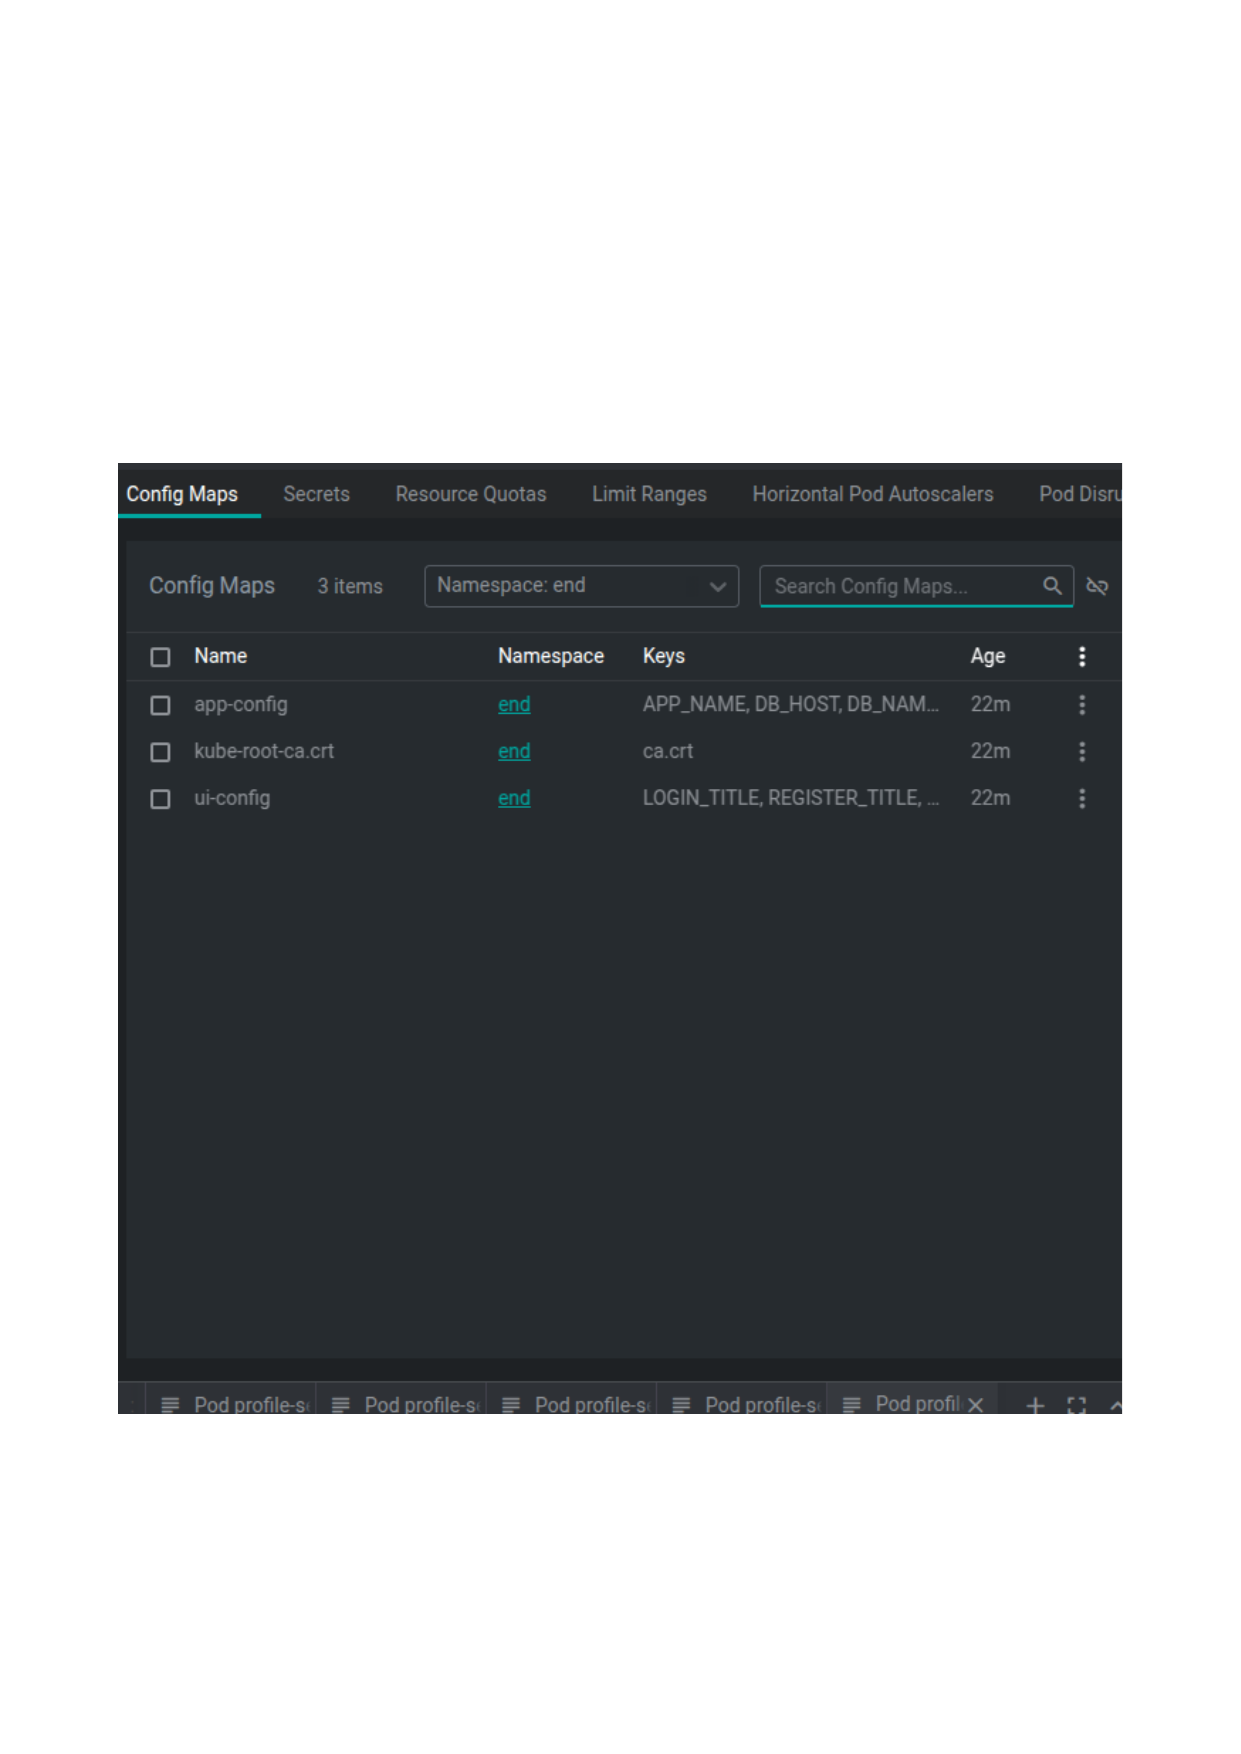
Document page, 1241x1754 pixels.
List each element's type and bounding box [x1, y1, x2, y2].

picture [118, 463, 1123, 1414]
